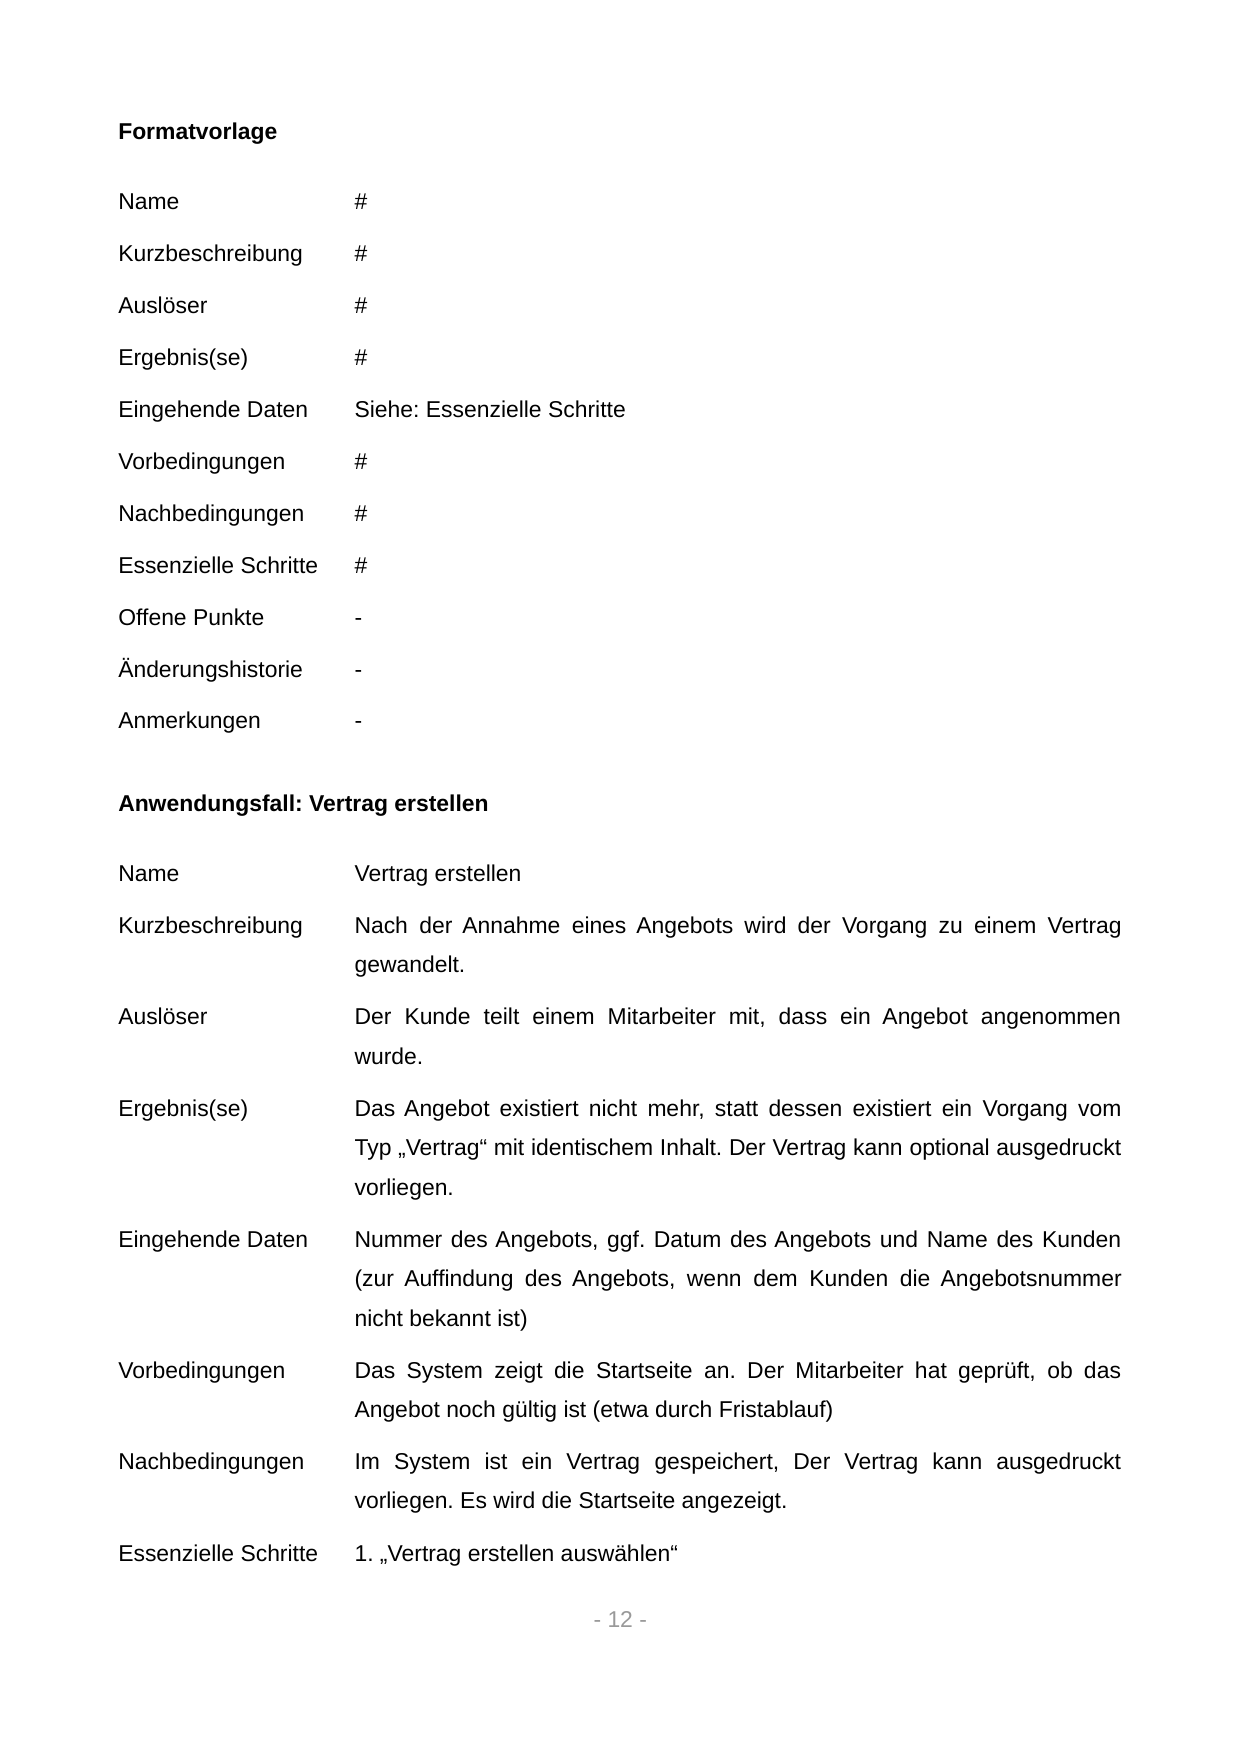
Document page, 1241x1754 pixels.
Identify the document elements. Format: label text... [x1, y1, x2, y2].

text Offene Punkte - [118, 603, 1122, 630]
text Nachbedingungen # [118, 499, 1122, 526]
text Essenzielle Schritte 1. „Vertrag erstellen auswählen“ [118, 1539, 1122, 1566]
text Eingehende Daten Nummer des Angebots, ggf. Datum des Angebots und Name des Kunden (zur Auffindung des Angebots, wenn dem Kunden die Angebotsnummer nicht bekannt ist) [118, 1226, 1122, 1331]
text Essenzielle Schritte # [118, 552, 1122, 578]
text Kurzbeschreibung # [118, 240, 1122, 266]
subtitle Anwendungsfall: Vertrag erstellen [118, 790, 1122, 817]
text Auslöser # [118, 292, 1122, 318]
text Auslöser Der Kunde teilt einem Mitarbeiter mit, dass ein Angebot angenommen wurde. [118, 1003, 1122, 1069]
text Name # [118, 188, 1122, 214]
text Kurzbeschreibung Nach der Annahme eines Angebots wird der Vorgang zu einem Vertrag gewandelt. [118, 912, 1122, 978]
text Vorbedingungen Das System zeigt die Startseite an. Der Mitarbeiter hat geprüft, ob das Angebot noch gültig ist (etwa durch Fristablauf) [118, 1357, 1122, 1422]
text Ergebnis(se) # [118, 344, 1122, 370]
text Änderungshistorie - [118, 656, 1122, 682]
text Nachbedingungen Im System ist ein Vertrag gespeichert, Der Vertrag kann ausgedruckt vorliegen. Es wird die Startseite angezeigt. [118, 1448, 1122, 1514]
text Anmerkungen - [118, 707, 1122, 734]
text Name Vertrag erstellen [118, 860, 1122, 886]
text Vorbedingungen # [118, 448, 1122, 474]
text Ergebnis(se) Das Angebot existiert nicht mehr, statt dessen existiert ein Vorgang vom Typ „Vertrag“ mit identischem Inhalt. Der Vertrag kann optional ausgedruckt vorliegen. [118, 1095, 1122, 1200]
text Eingehende Daten Siehe: Essenzielle Schritte [118, 396, 1122, 422]
subtitle Formatvorlage [118, 118, 1122, 144]
